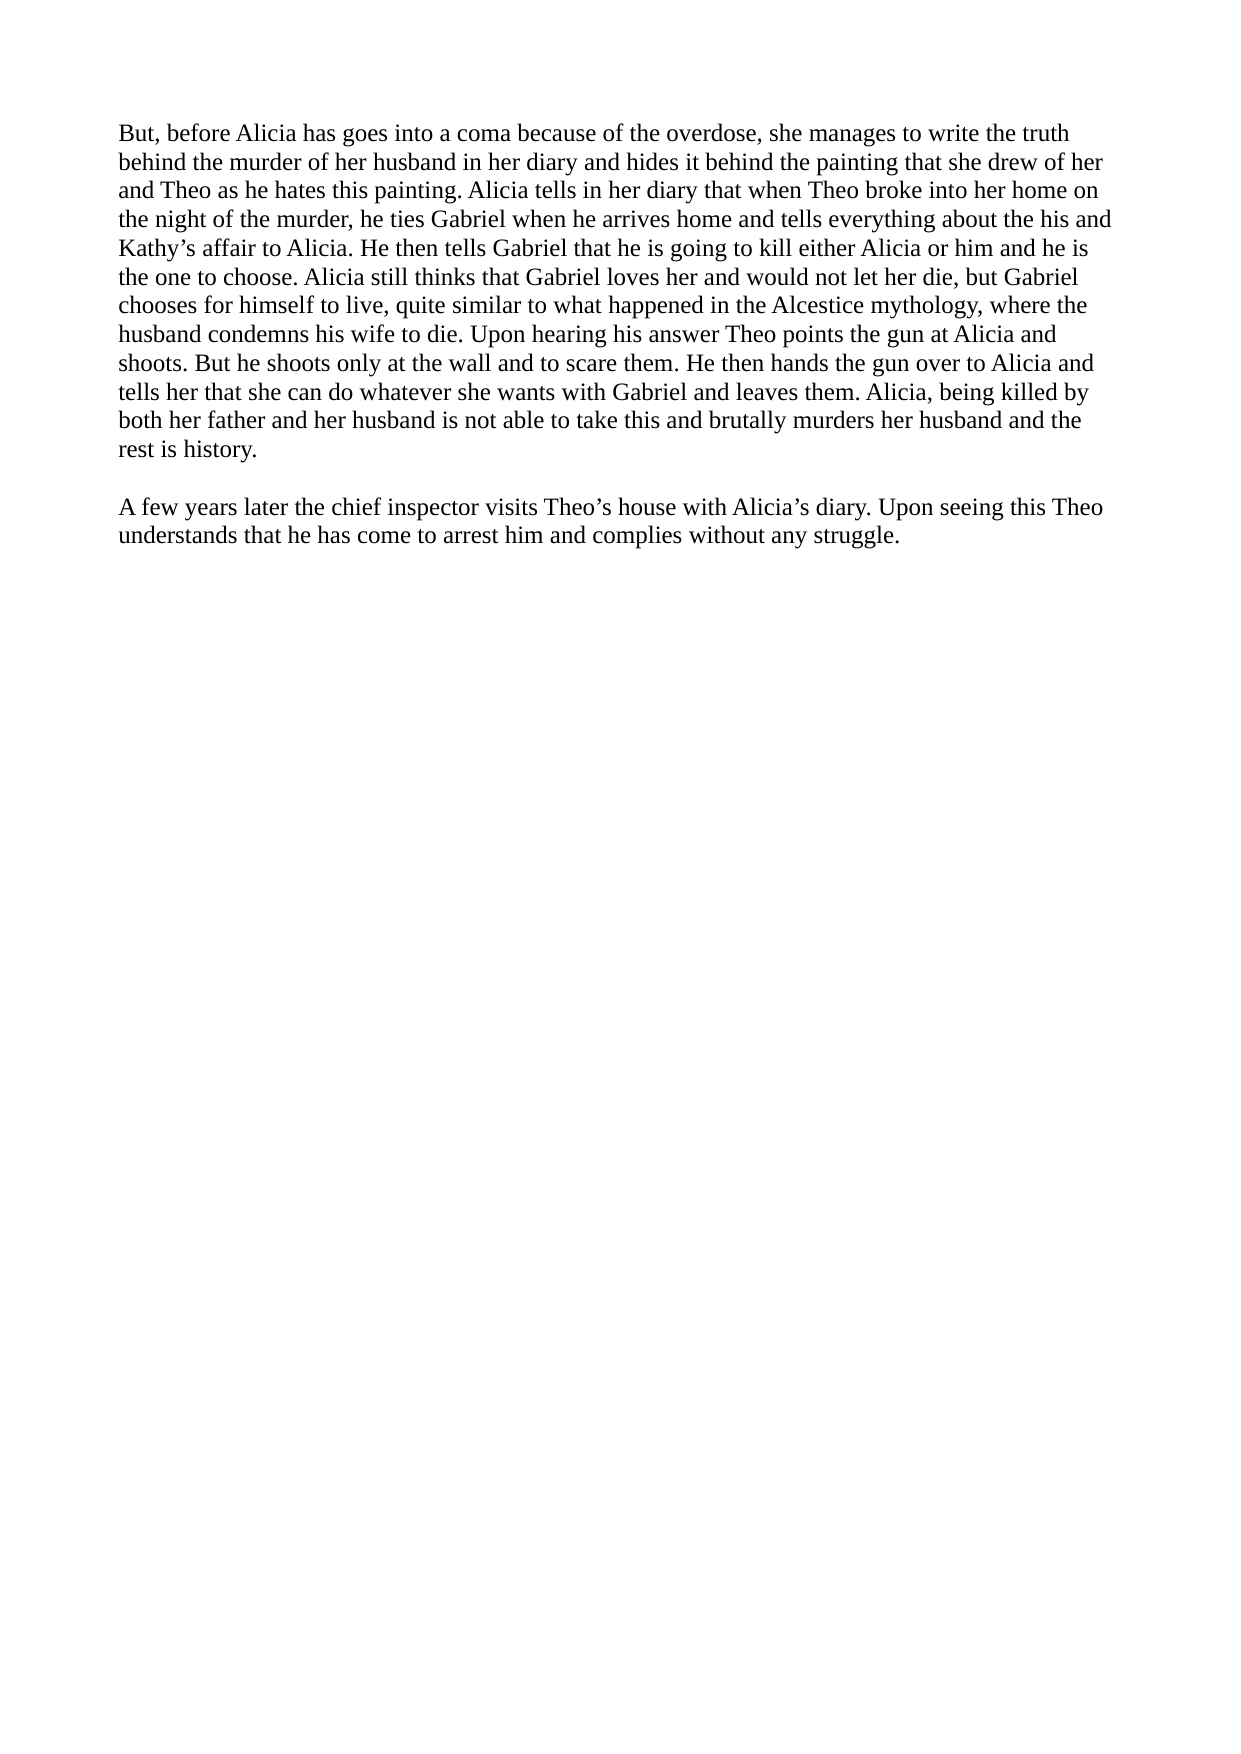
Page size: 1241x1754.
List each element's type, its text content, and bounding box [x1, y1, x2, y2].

text But, before Alicia has goes into a coma because of the overdose, she manages to write the truth behind the murder of her husband in her diary and hides it behind the painting that she drew of her and Theo as he hates this painting. Alicia tells in her diary that when Theo broke into her home on the night of the murder, he ties Gabriel when he arrives home and tells everything about the his and Kathy’s affair to Alicia. He then tells Gabriel that he is going to kill either Alicia or him and he is the one to choose. Alicia still thinks that Gabriel loves her and would not let her die, but Gabriel chooses for himself to live, quite similar to what happened in the Alcestice mythology, where the husband condemns his wife to die. Upon hearing his answer Theo points the gun at Alicia and shoots. But he shoots only at the wall and to scare them. He then hands the gun over to Alicia and tells her that she can do whatever she wants with Gabriel and leaves them. Alicia, being killed by both her father and her husband is not able to take this and brutally murders her husband and the rest is history. [118, 118, 1122, 463]
text A few years later the chief inspector visits Theo’s house with Alicia’s diary. Upon seeing this Theo understands that he has come to arrest him and complies without any struggle. [118, 492, 1122, 549]
